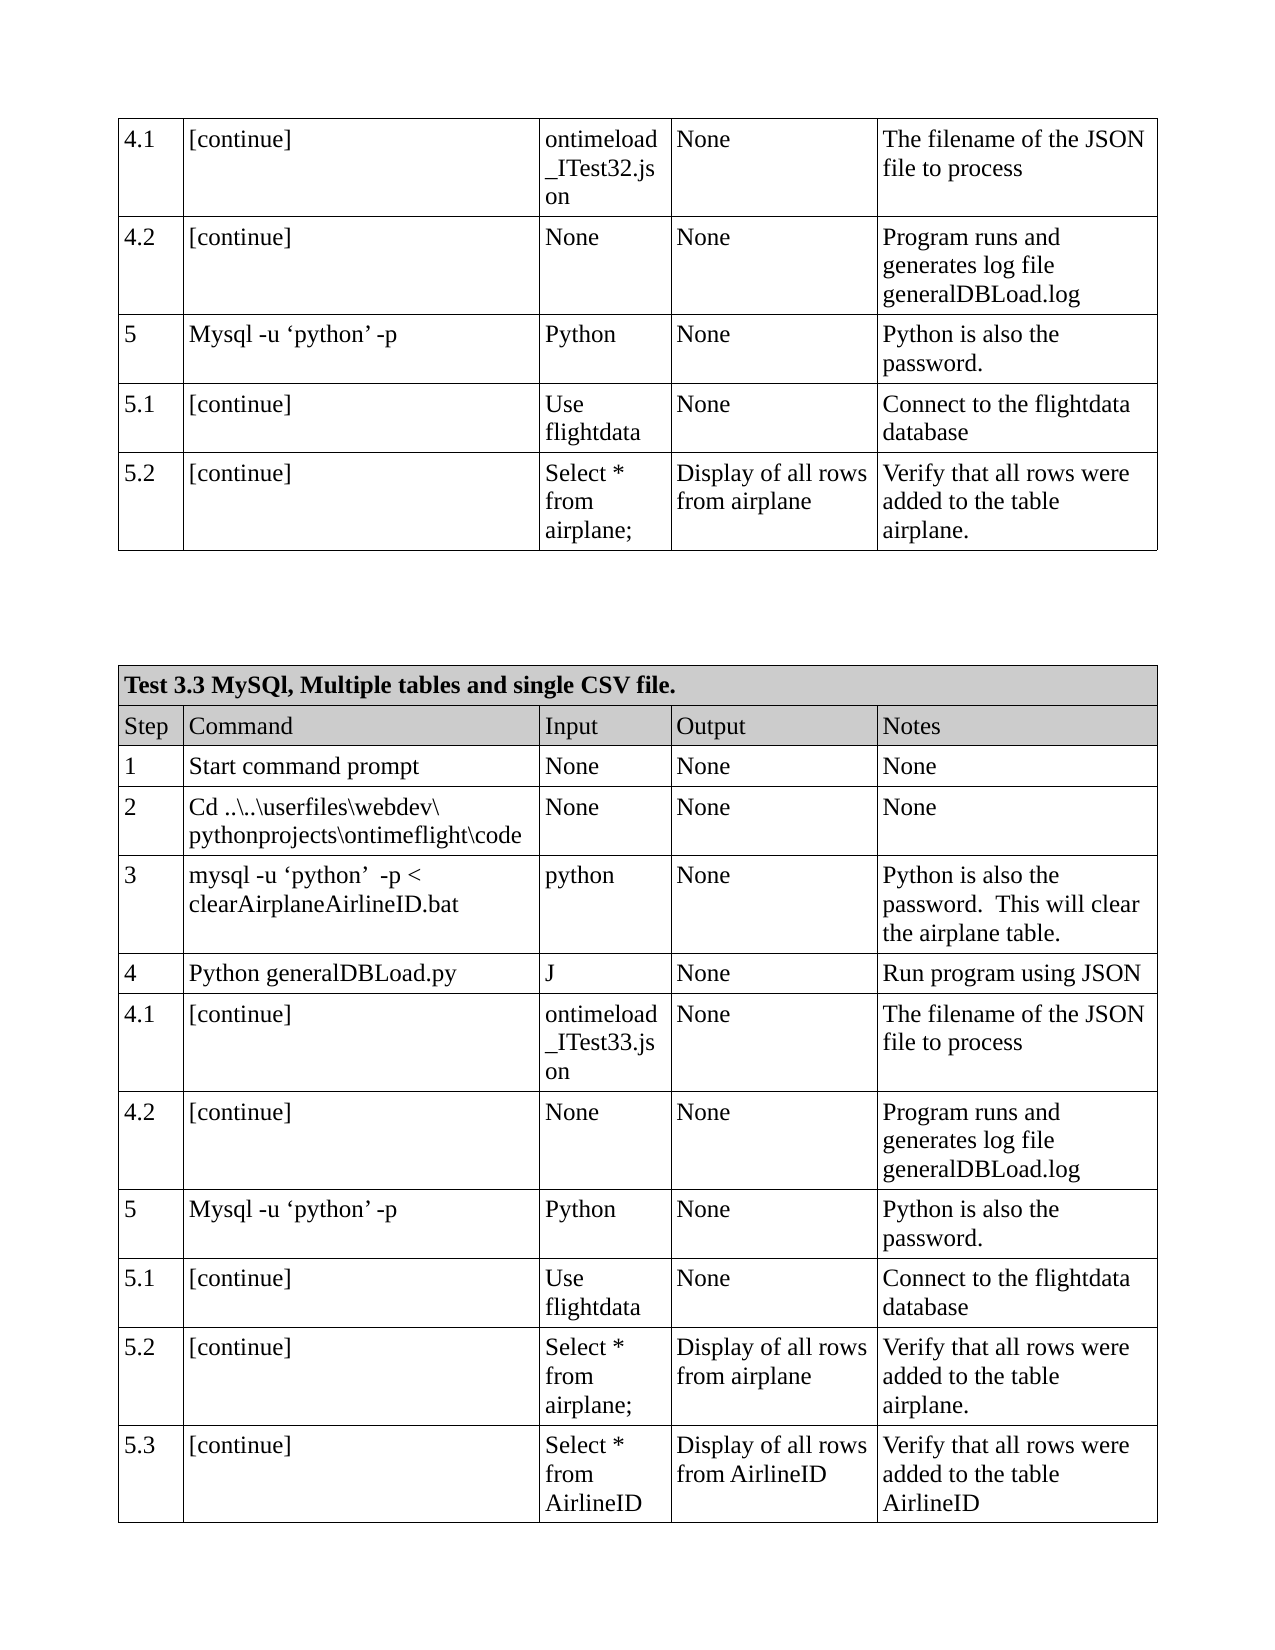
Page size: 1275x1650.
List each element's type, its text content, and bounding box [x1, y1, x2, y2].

table_cell Display of all rows from airplane [672, 1328, 877, 1424]
table_cell [continue] [184, 453, 539, 550]
table_cell Mysql -u ‘python’ -p [184, 315, 539, 383]
table_cell [continue] [184, 119, 539, 216]
table_cell [continue] [184, 1092, 539, 1188]
table_cell Connect to the flightdata database [878, 384, 1157, 452]
table_cell Select * from airplane; [540, 1328, 671, 1424]
table_cell J [540, 954, 671, 993]
table_cell 5.1 [119, 384, 183, 452]
table_cell 2 [119, 787, 183, 855]
table_cell None [540, 746, 671, 786]
table_cell The filename of the JSON file to process [878, 119, 1157, 216]
table_cell None [672, 856, 877, 953]
table_cell [continue] [184, 1259, 539, 1327]
table_cell 5.2 [119, 453, 183, 550]
table_cell None [672, 315, 877, 383]
table_cell [continue] [184, 384, 539, 452]
table_cell [continue] [184, 217, 539, 314]
table_cell None [672, 1092, 877, 1188]
table_cell 5.3 [119, 1426, 183, 1522]
table_cell Command [184, 706, 539, 745]
table_cell Python is also the password. This will clear the airplane table. [878, 856, 1157, 953]
table_cell Python is also the password. [878, 1190, 1157, 1258]
table_cell Use flightdata [540, 384, 671, 452]
table_cell Display of all rows from AirlineID [672, 1426, 877, 1522]
table_cell None [672, 1259, 877, 1327]
table_cell Run program using JSON [878, 954, 1157, 993]
table_cell Select * from airplane; [540, 453, 671, 550]
table_cell Verify that all rows were added to the table AirlineID [878, 1426, 1157, 1522]
table_cell Display of all rows from airplane [672, 453, 877, 550]
table_cell Program runs and generates log file generalDBLoad.log [878, 217, 1157, 314]
table_cell Step [119, 706, 183, 745]
table_header Test 3.3 MySQl, Multiple tables and single CSV file. [119, 666, 1157, 705]
table_cell Python [540, 315, 671, 383]
table_cell 5.2 [119, 1328, 183, 1424]
table_cell Program runs and generates log file generalDBLoad.log [878, 1092, 1157, 1188]
table_cell Output [672, 706, 877, 745]
table_cell Verify that all rows were added to the table airplane. [878, 453, 1157, 550]
table_cell None [672, 954, 877, 993]
table_cell Connect to the flightdata database [878, 1259, 1157, 1327]
table_cell None [540, 217, 671, 314]
table_cell 5.1 [119, 1259, 183, 1327]
table_cell ontimeload_ITest32.json [540, 119, 671, 216]
table_cell None [672, 217, 877, 314]
table_cell 4.2 [119, 1092, 183, 1188]
table_cell None [672, 746, 877, 786]
table_cell 4.2 [119, 217, 183, 314]
table_cell None [672, 384, 877, 452]
table_cell python [540, 856, 671, 953]
table_cell [continue] [184, 1426, 539, 1522]
table_cell Notes [878, 706, 1157, 745]
table_cell ontimeload_ITest33.json [540, 994, 671, 1091]
table_cell Cd ..\..\userfiles\webdev\pythonprojects\ontimeflight\code [184, 787, 539, 855]
table_cell Use flightdata [540, 1259, 671, 1327]
table_cell [continue] [184, 994, 539, 1091]
table_cell 3 [119, 856, 183, 953]
table_cell Input [540, 706, 671, 745]
table_cell None [540, 1092, 671, 1188]
table_cell 1 [119, 746, 183, 786]
table_cell Select * from AirlineID [540, 1426, 671, 1522]
table_cell Verify that all rows were added to the table airplane. [878, 1328, 1157, 1424]
table_cell Start command prompt [184, 746, 539, 786]
table_cell 5 [119, 1190, 183, 1258]
table_cell Mysql -u ‘python’ -p [184, 1190, 539, 1258]
table_cell None [540, 787, 671, 855]
table_cell None [672, 1190, 877, 1258]
table_cell [continue] [184, 1328, 539, 1424]
table_cell None [672, 994, 877, 1091]
table_cell None [672, 119, 877, 216]
table_cell None [878, 746, 1157, 786]
table_cell 4 [119, 954, 183, 993]
table_cell Python [540, 1190, 671, 1258]
table_cell Python generalDBLoad.py [184, 954, 539, 993]
table_cell Python is also the password. [878, 315, 1157, 383]
table_cell 4.1 [119, 119, 183, 216]
table_cell None [878, 787, 1157, 855]
table_cell 5 [119, 315, 183, 383]
table_cell None [672, 787, 877, 855]
table_cell 4.1 [119, 994, 183, 1091]
table_cell The filename of the JSON file to process [878, 994, 1157, 1091]
table_cell mysql -u ‘python’ -p < clearAirplaneAirlineID.bat [184, 856, 539, 953]
